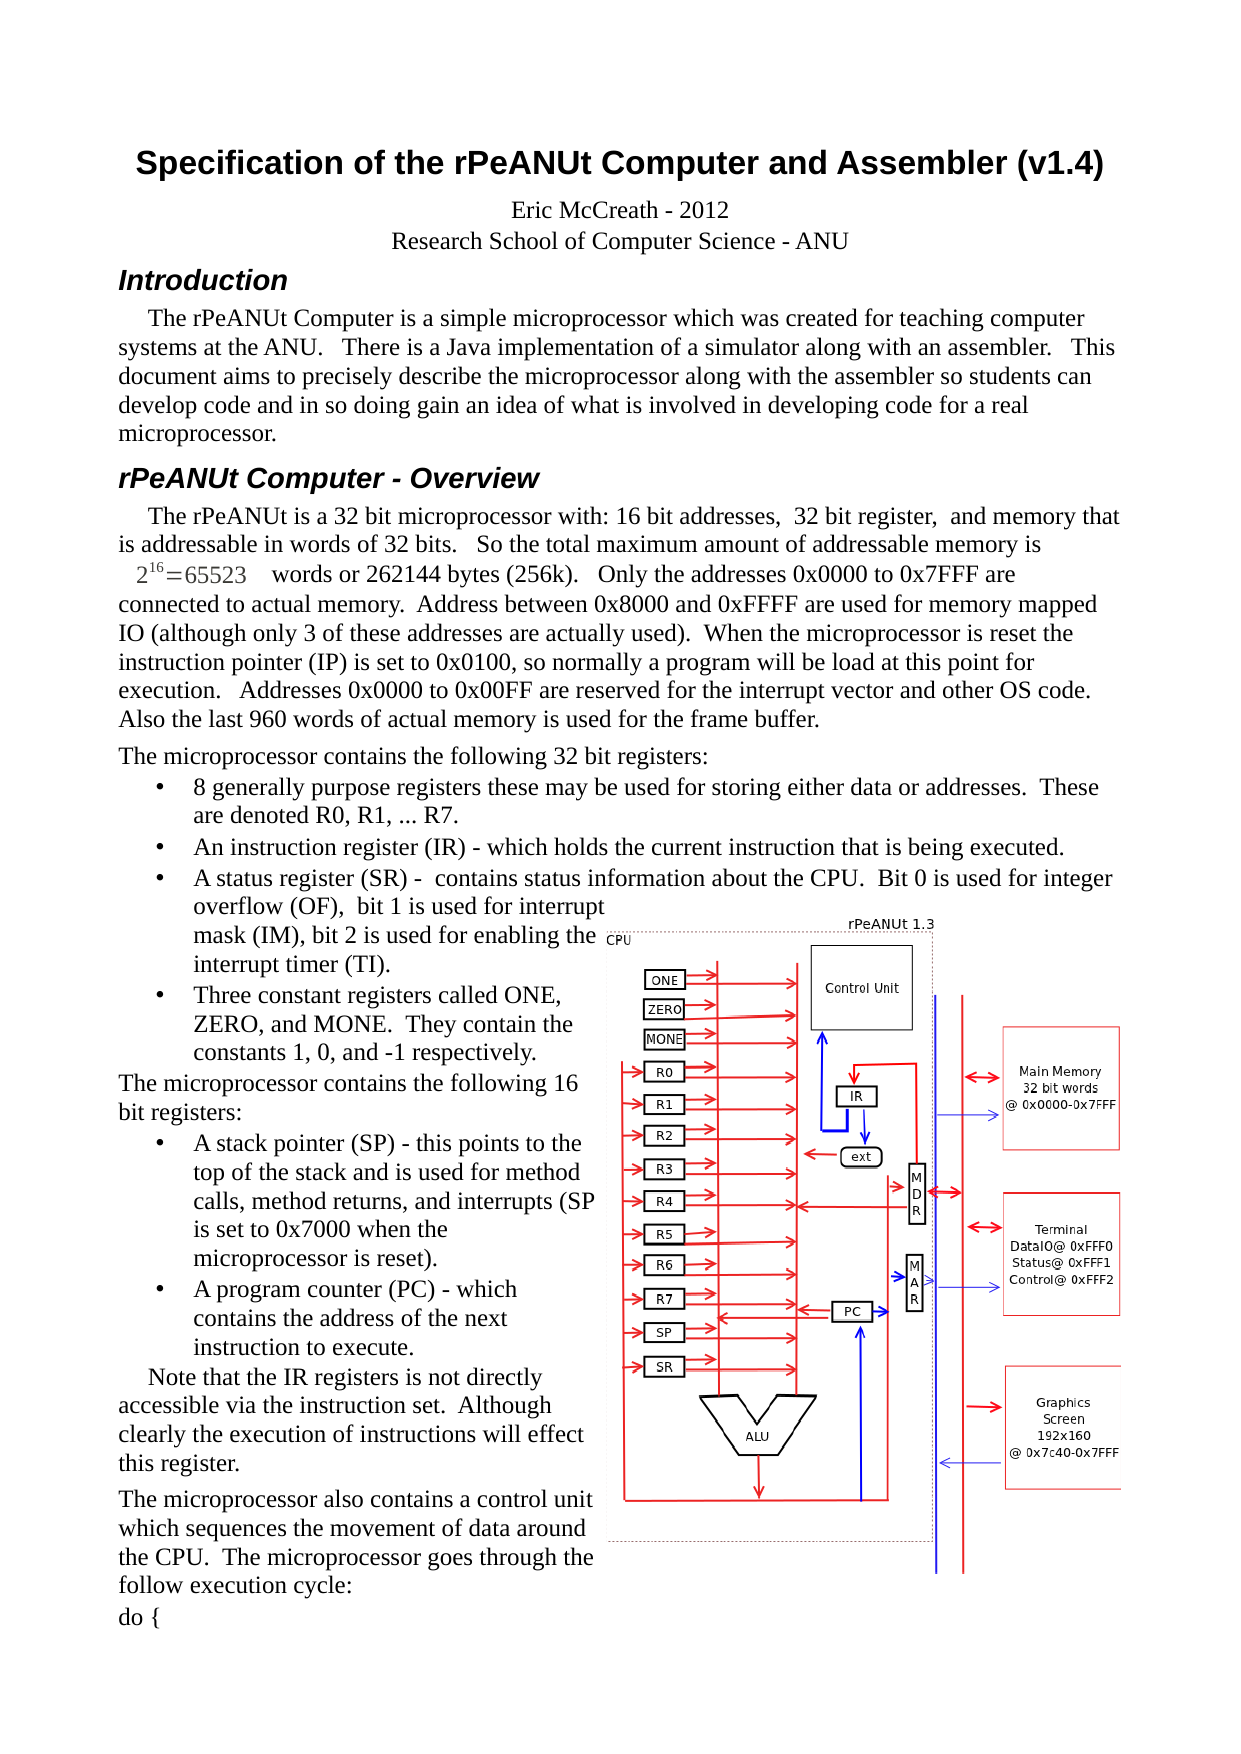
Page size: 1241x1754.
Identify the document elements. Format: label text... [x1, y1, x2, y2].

list A stack pointer (SP) - this points to the top of the stack and is used for method calls, method returns, and interrupts (SP is set to 0x7000 when the microprocessor is reset). [156, 1128, 606, 1272]
text do { [118, 1602, 1122, 1630]
list An instruction register (IR) - which holds the current instruction that is being executed. [156, 832, 1122, 860]
text Research School of Computer Science - ANU [118, 226, 1122, 255]
list 8 generally purpose registers these may be used for storing either data or addresses. These are denoted R0, R1, ... R7. [156, 772, 1122, 829]
subtitle rPeANUt Computer - Overview [118, 461, 1122, 494]
subtitle Specification of the rPeANUt Computer and Assembler (v1.4) [118, 143, 1122, 182]
text Note that the IR registers is not directly accessible via the instruction set. Although clearly the execution of instructions will effect this register. [118, 1362, 606, 1477]
text The rPeANUt Computer is a simple microprocessor which was created for teaching computer systems at the ANU. There is a Java implementation of a simulator along with an assembler. This document aims to precisely describe the microprocessor along with the assembler so students can develop code and in so doing gain an idea of what is involved in developing code for a real microprocessor. [118, 303, 1122, 447]
text The microprocessor contains the following 32 bit registers: [118, 741, 1122, 769]
text The rPeANUt is a 32 bit microprocessor with: 16 bit addresses, 32 bit register, and memory that is addressable in words of 32 bits. So the total maximum amount of addressable memory is words or 262144 bytes (256k). Only the addresses 0x0000 to 0x7FFF are connected to actual memory. Address between 0x8000 and 0xFFFF are used for memory mapped IO (although only 3 of these addresses are actually used). When the microprocessor is reset the instruction pointer (IP) is set to 0x0100, so normally a program will be load at this point for execution. Addresses 0x0000 to 0x00FF are reserved for the interrupt vector and other OS code. Also the last 960 words of actual memory is used for the frame buffer. [118, 501, 1122, 733]
subtitle Introduction [118, 263, 1122, 297]
text The microprocessor also contains a control unit which sequences the movement of data around the CPU. The microprocessor goes through the follow execution cycle: [118, 1484, 1122, 1599]
list A program counter (PC) - which contains the address of the next instruction to execute. [156, 1274, 606, 1361]
list A status register (SR) - contains status information about the CPU. Bit 0 is used for integer overflow (OF), bit 1 is used for interrupt mask (IM), bit 2 is used for enabling the interrupt timer (TI). [156, 863, 1122, 978]
text The microprocessor contains the following 16 bit registers: [118, 1068, 606, 1126]
list Three constant registers called ONE, ZERO, and MONE. They contain the constants 1, 0, and -1 respectively. [156, 980, 606, 1066]
picture [606, 915, 1121, 1574]
text Eric McCreath - 2012 [118, 195, 1122, 224]
